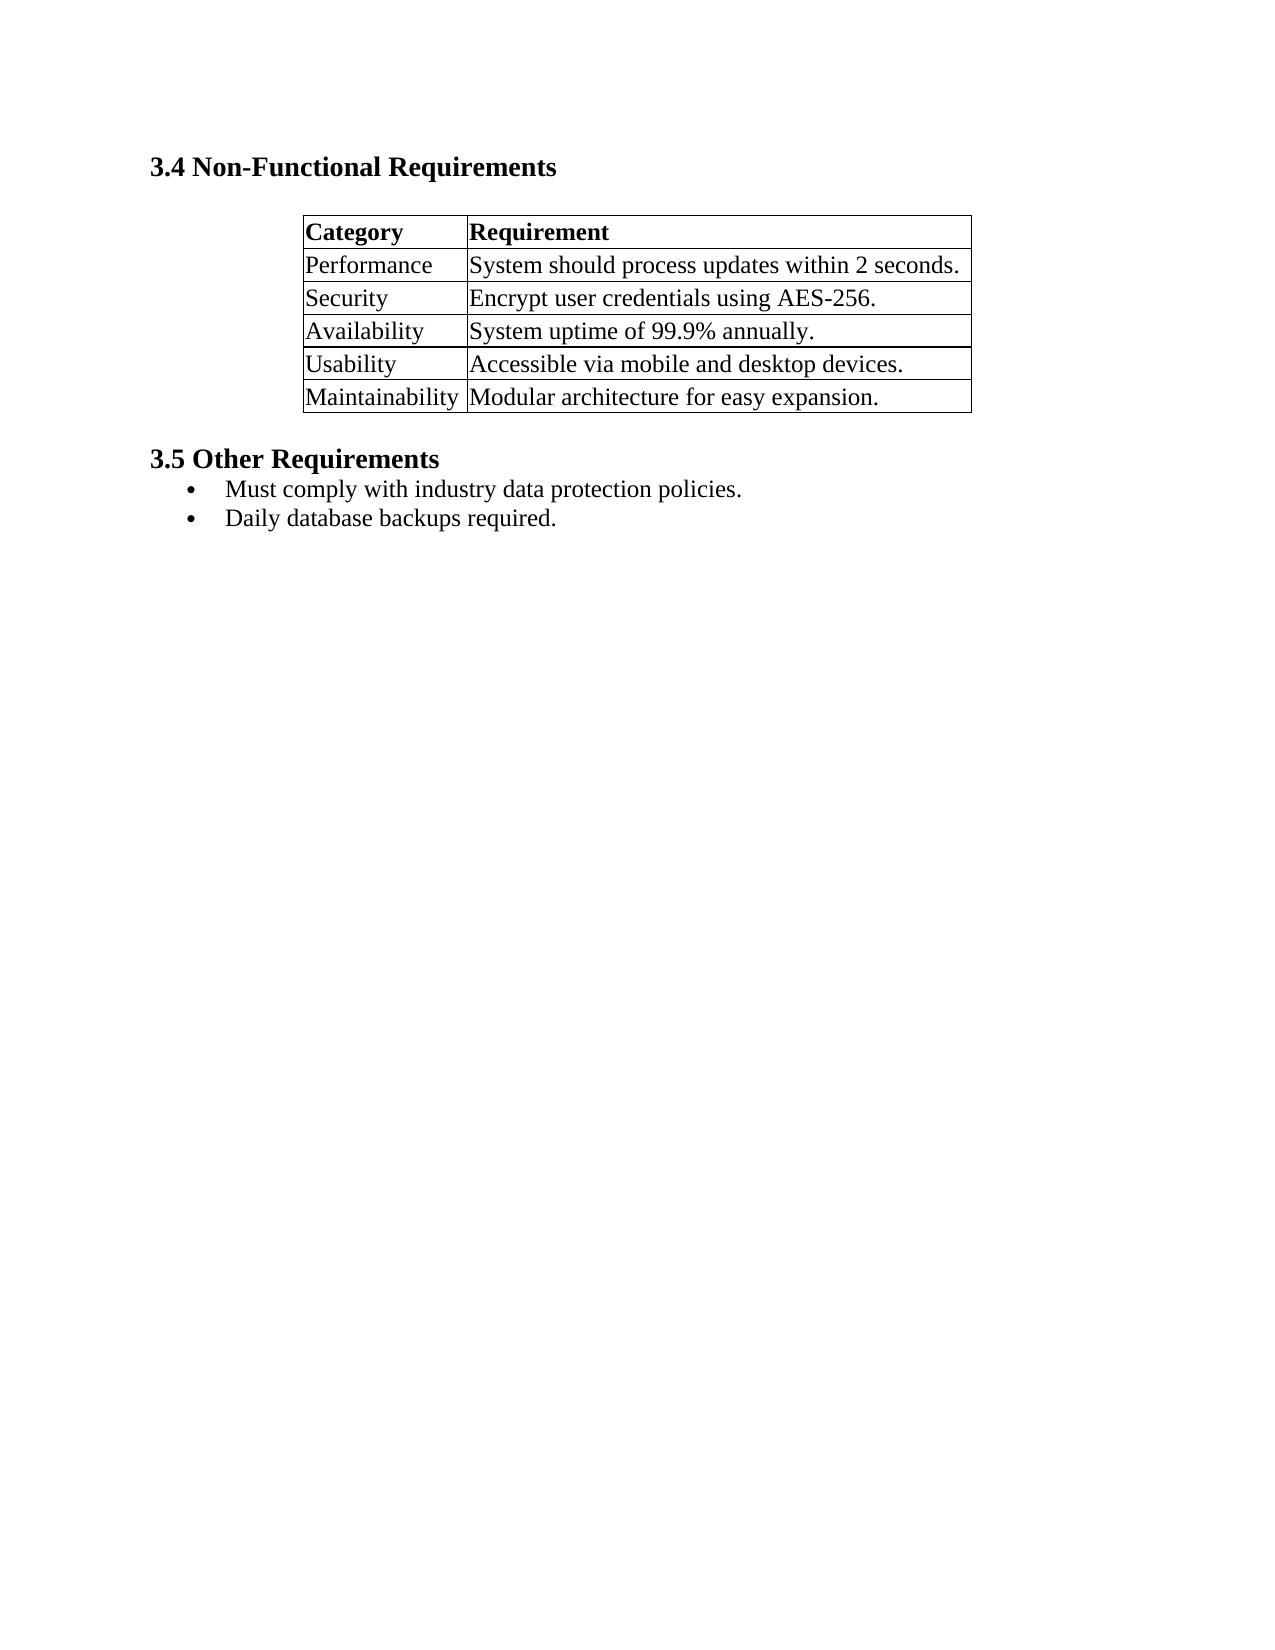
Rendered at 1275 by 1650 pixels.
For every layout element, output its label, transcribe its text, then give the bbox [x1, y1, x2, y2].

subtitle 3.5 Other Requirements [150, 442, 1125, 474]
table_cell Modular architecture for easy expansion. [468, 380, 971, 412]
table_cell Encrypt user credentials using AES-256. [468, 282, 971, 313]
table_cell Accessible via mobile and desktop devices. [468, 348, 971, 379]
subtitle 3.4 Non-Functional Requirements [150, 150, 1125, 182]
table_cell System should process updates within 2 seconds. [468, 249, 971, 281]
table_header Requirement [468, 216, 971, 248]
list Daily database backups required. [187, 503, 1125, 532]
table_cell Availability [304, 315, 467, 346]
table_cell Performance [304, 249, 467, 281]
list Must comply with industry data protection policies. [187, 474, 1125, 503]
table_cell Usability [304, 348, 467, 379]
table_header Category [304, 216, 467, 248]
table_cell Security [304, 282, 467, 313]
table_cell System uptime of 99.9% annually. [468, 315, 971, 346]
table_cell Maintainability [304, 380, 467, 412]
